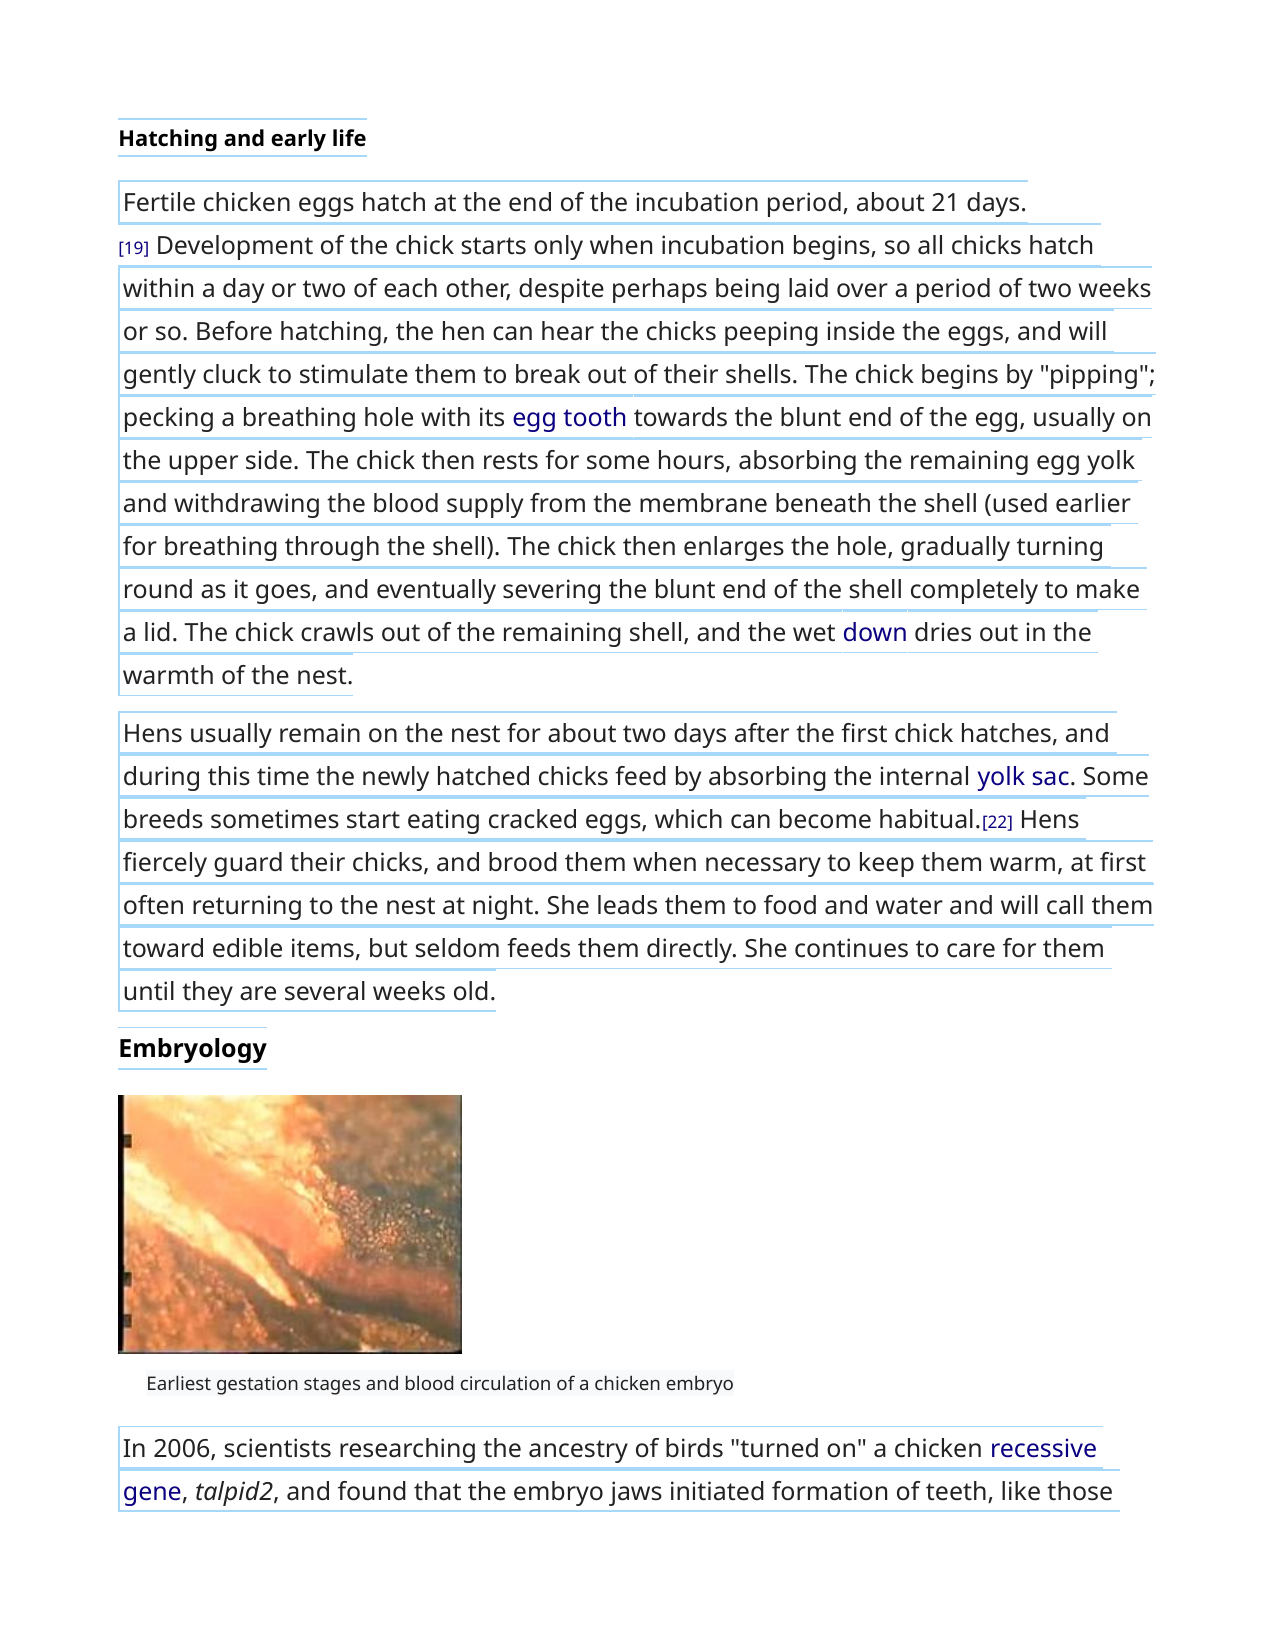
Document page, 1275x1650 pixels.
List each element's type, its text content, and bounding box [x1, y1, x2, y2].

subtitle Hatching and early life [118, 118, 1157, 157]
text In 2006, scientists researching the ancestry of birds "turned on" a chicken recessive gene, talpid2, and found that the embryo jaws initiated formation of teeth, like those [120, 1426, 1157, 1512]
subtitle Embryology [118, 1027, 1157, 1070]
text Hens usually remain on the nest for about two days after the first chick hatches, and during this time the newly hatched chicks feed by absorbing the internal yolk sac. Some breeds sometimes start eating cracked eggs, which can become habitual.[22] Hens fiercely guard their chicks, and brood them when necessary to keep them warm, at first often returning to the nest at night. She leads them to food and water and will call them toward edible items, but seldom feeds them directly. She continues to care for them until they are several weeks old. [120, 711, 1157, 1012]
text Earliest gestation stages and blood circulation of a chicken embryo [123, 1370, 1157, 1396]
text Fertile chicken eggs hatch at the end of the incubation period, about 21 days.[19] Development of the chick starts only when incubation begins, so all chicks hatch within a day or two of each other, despite perhaps being laid over a period of two weeks or so. Before hatching, the hen can hear the chicks peeping inside the eggs, and will gently cluck to stimulate them to break out of their shells. The chick begins by "pipping"; [118, 180, 1157, 394]
text pecking a breathing hole with its egg tooth towards the blunt end of the egg, usually on the upper side. The chick then rests for some hours, absorbing the remaining egg yolk and withdrawing the blood supply from the membrane beneath the shell (used earlier for breathing through the shell). The chick then enlarges the hole, gradually turning round as it goes, and eventually severing the blunt end of the shell completely to make a lid. The chick crawls out of the remaining shell, and the wet down dries out in the warmth of the nest. [120, 395, 1157, 696]
picture [118, 1095, 462, 1354]
